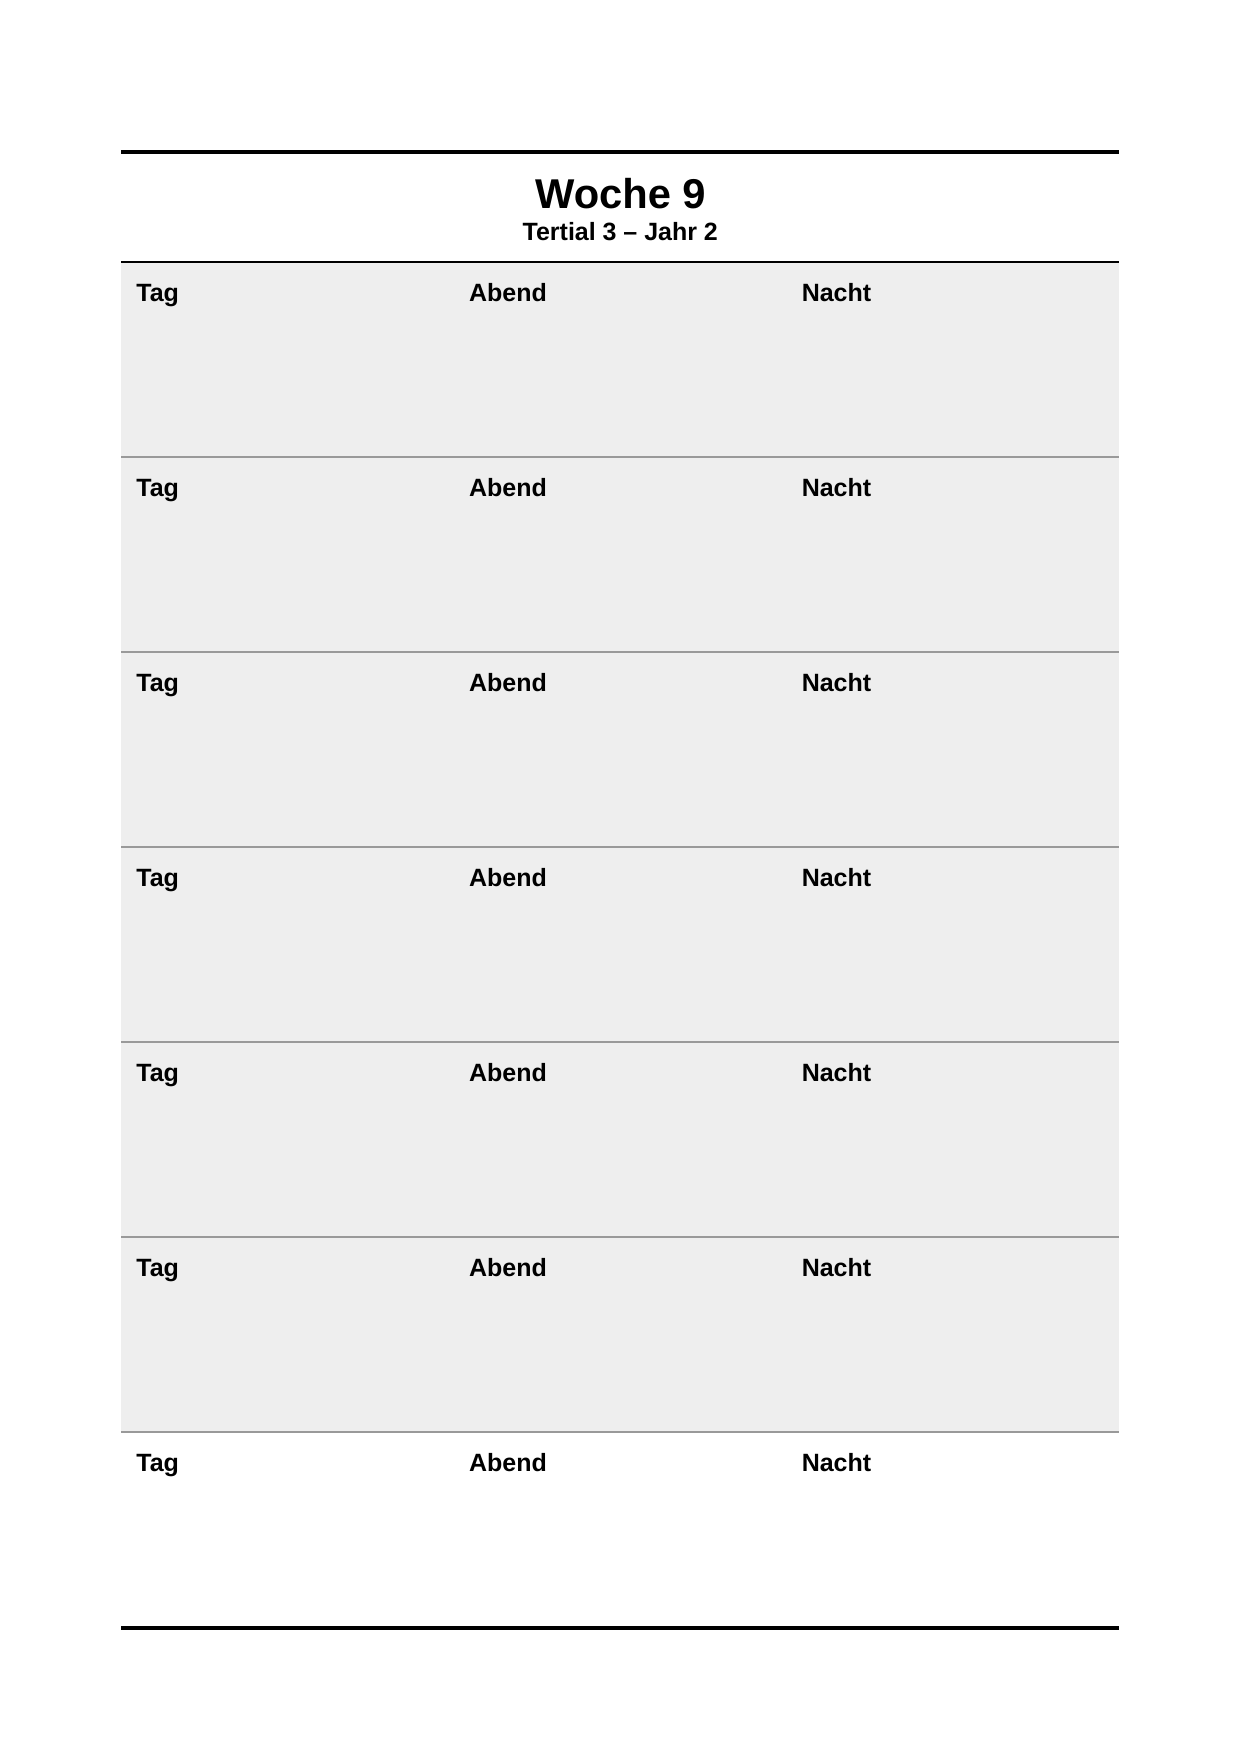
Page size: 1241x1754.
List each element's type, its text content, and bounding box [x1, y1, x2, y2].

table_cell Tag [121, 1043, 454, 1236]
table_cell Tag [121, 458, 454, 651]
table_cell Nacht [787, 263, 1119, 456]
table_cell Abend [454, 1238, 787, 1431]
table_cell Nacht [787, 848, 1119, 1041]
table_cell Abend [454, 458, 787, 651]
table_header Woche 9 Tertial 3 – Jahr 2 [121, 154, 1119, 261]
table_cell Abend [454, 848, 787, 1041]
table_cell Tag [121, 263, 454, 456]
table_cell Nacht [787, 1043, 1119, 1236]
table_cell Nacht [787, 458, 1119, 651]
table_cell Tag [121, 1433, 454, 1626]
table_cell Abend [454, 1433, 787, 1626]
table_cell Nacht [787, 1238, 1119, 1431]
table_cell Abend [454, 263, 787, 456]
table_cell Abend [454, 1043, 787, 1236]
table_cell Tag [121, 653, 454, 846]
table_cell Tag [121, 848, 454, 1041]
table_cell Abend [454, 653, 787, 846]
table_cell Tag [121, 1238, 454, 1431]
table_cell Nacht [787, 1433, 1119, 1626]
table_cell Nacht [787, 653, 1119, 846]
